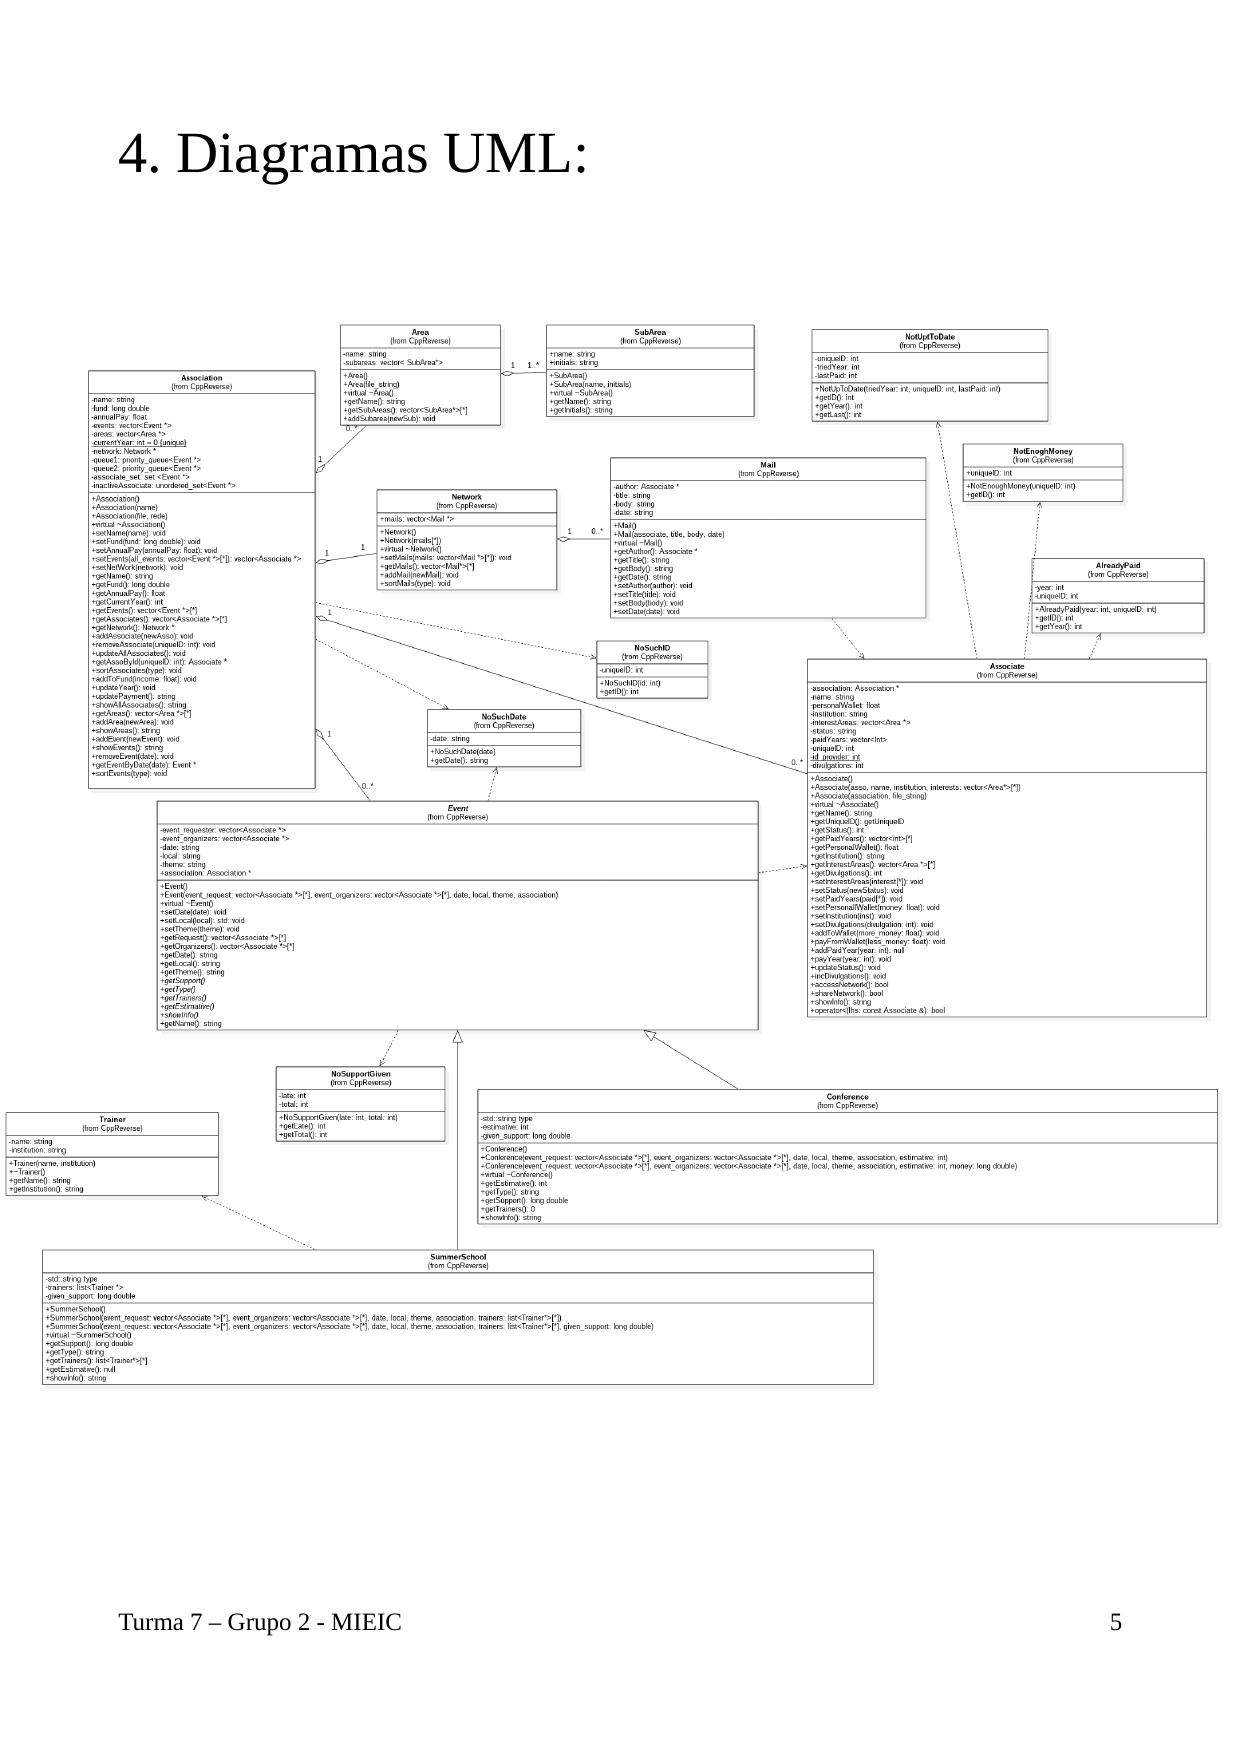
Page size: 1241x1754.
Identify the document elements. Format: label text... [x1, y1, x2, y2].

picture [1, 319, 1240, 1407]
text 4. Diagramas UML: [118, 118, 1122, 185]
